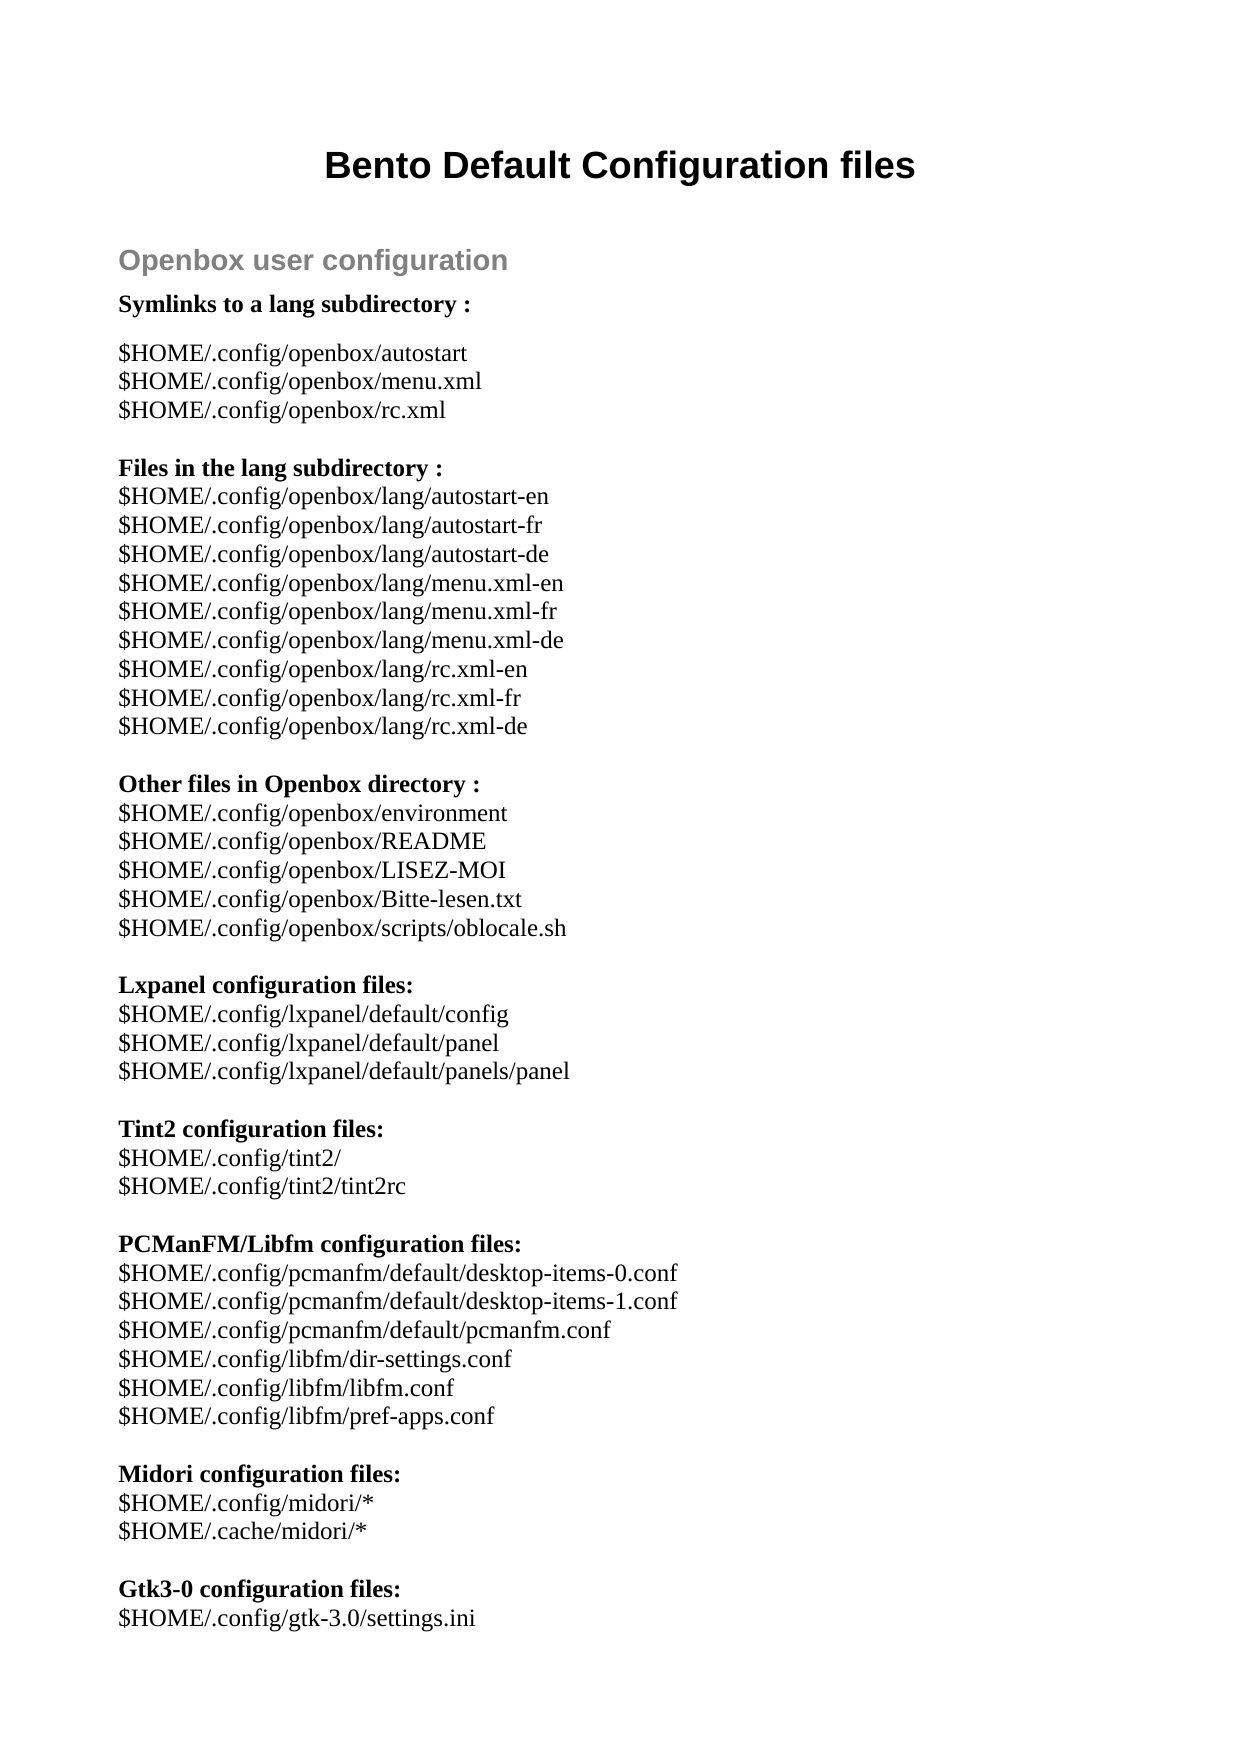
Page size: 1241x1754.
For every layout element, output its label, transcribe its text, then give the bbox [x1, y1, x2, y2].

text $HOME/.config/openbox/rc.xml [118, 395, 1122, 424]
text $HOME/.config/midori/* [118, 1488, 1122, 1516]
text $HOME/.config/openbox/lang/menu.xml-en [118, 568, 1122, 596]
text $HOME/.config/openbox/lang/autostart-de [118, 539, 1122, 568]
text $HOME/.config/tint2/ [118, 1143, 1122, 1171]
text $HOME/.config/openbox/lang/rc.xml-en [118, 654, 1122, 683]
text $HOME/.config/openbox/lang/rc.xml-de [118, 711, 1122, 740]
text $HOME/.config/pcmanfm/default/desktop-items-1.conf [118, 1286, 1122, 1315]
text PCManFM/Libfm configuration files: [118, 1229, 1122, 1258]
text $HOME/.config/gtk-3.0/settings.ini [118, 1603, 1122, 1631]
text $HOME/.config/openbox/LISEZ-MOI [118, 855, 1122, 884]
text $HOME/.config/libfm/pref-apps.conf [118, 1401, 1122, 1430]
text $HOME/.config/openbox/scripts/oblocale.sh [118, 913, 1122, 941]
text Tint2 configuration files: [118, 1114, 1122, 1143]
text $HOME/.config/openbox/Bitte-lesen.txt [118, 884, 1122, 913]
text $HOME/.config/openbox/lang/autostart-fr [118, 510, 1122, 539]
text $HOME/.config/lxpanel/default/config [118, 999, 1122, 1028]
text Symlinks to a lang subdirectory : [118, 289, 1122, 317]
text Other files in Openbox directory : [118, 769, 1122, 798]
text $HOME/.config/openbox/lang/menu.xml-de [118, 625, 1122, 654]
text $HOME/.config/pcmanfm/default/pcmanfm.conf [118, 1315, 1122, 1344]
text Files in the lang subdirectory : [118, 453, 1122, 481]
text Lxpanel configuration files: [118, 970, 1122, 999]
text Gtk3-0 configuration files: [118, 1574, 1122, 1603]
text $HOME/.config/openbox/README [118, 826, 1122, 855]
text $HOME/.config/pcmanfm/default/desktop-items-0.conf [118, 1258, 1122, 1286]
text $HOME/.config/libfm/libfm.conf [118, 1373, 1122, 1401]
text $HOME/.config/openbox/lang/rc.xml-fr [118, 683, 1122, 711]
text $HOME/.config/openbox/lang/menu.xml-fr [118, 596, 1122, 625]
text $HOME/.cache/midori/* [118, 1516, 1122, 1545]
subtitle Openbox user configuration [118, 243, 1122, 276]
subtitle Bento Default Configuration files [118, 143, 1122, 187]
text $HOME/.config/lxpanel/default/panel [118, 1028, 1122, 1056]
text $HOME/.config/openbox/autostart [118, 338, 1122, 366]
text $HOME/.config/libfm/dir-settings.conf [118, 1344, 1122, 1373]
text Midori configuration files: [118, 1459, 1122, 1488]
text $HOME/.config/tint2/tint2rc [118, 1171, 1122, 1200]
text $HOME/.config/openbox/lang/autostart-en [118, 481, 1122, 510]
text $HOME/.config/openbox/menu.xml [118, 366, 1122, 395]
text $HOME/.config/openbox/environment [118, 798, 1122, 826]
text $HOME/.config/lxpanel/default/panels/panel [118, 1056, 1122, 1085]
